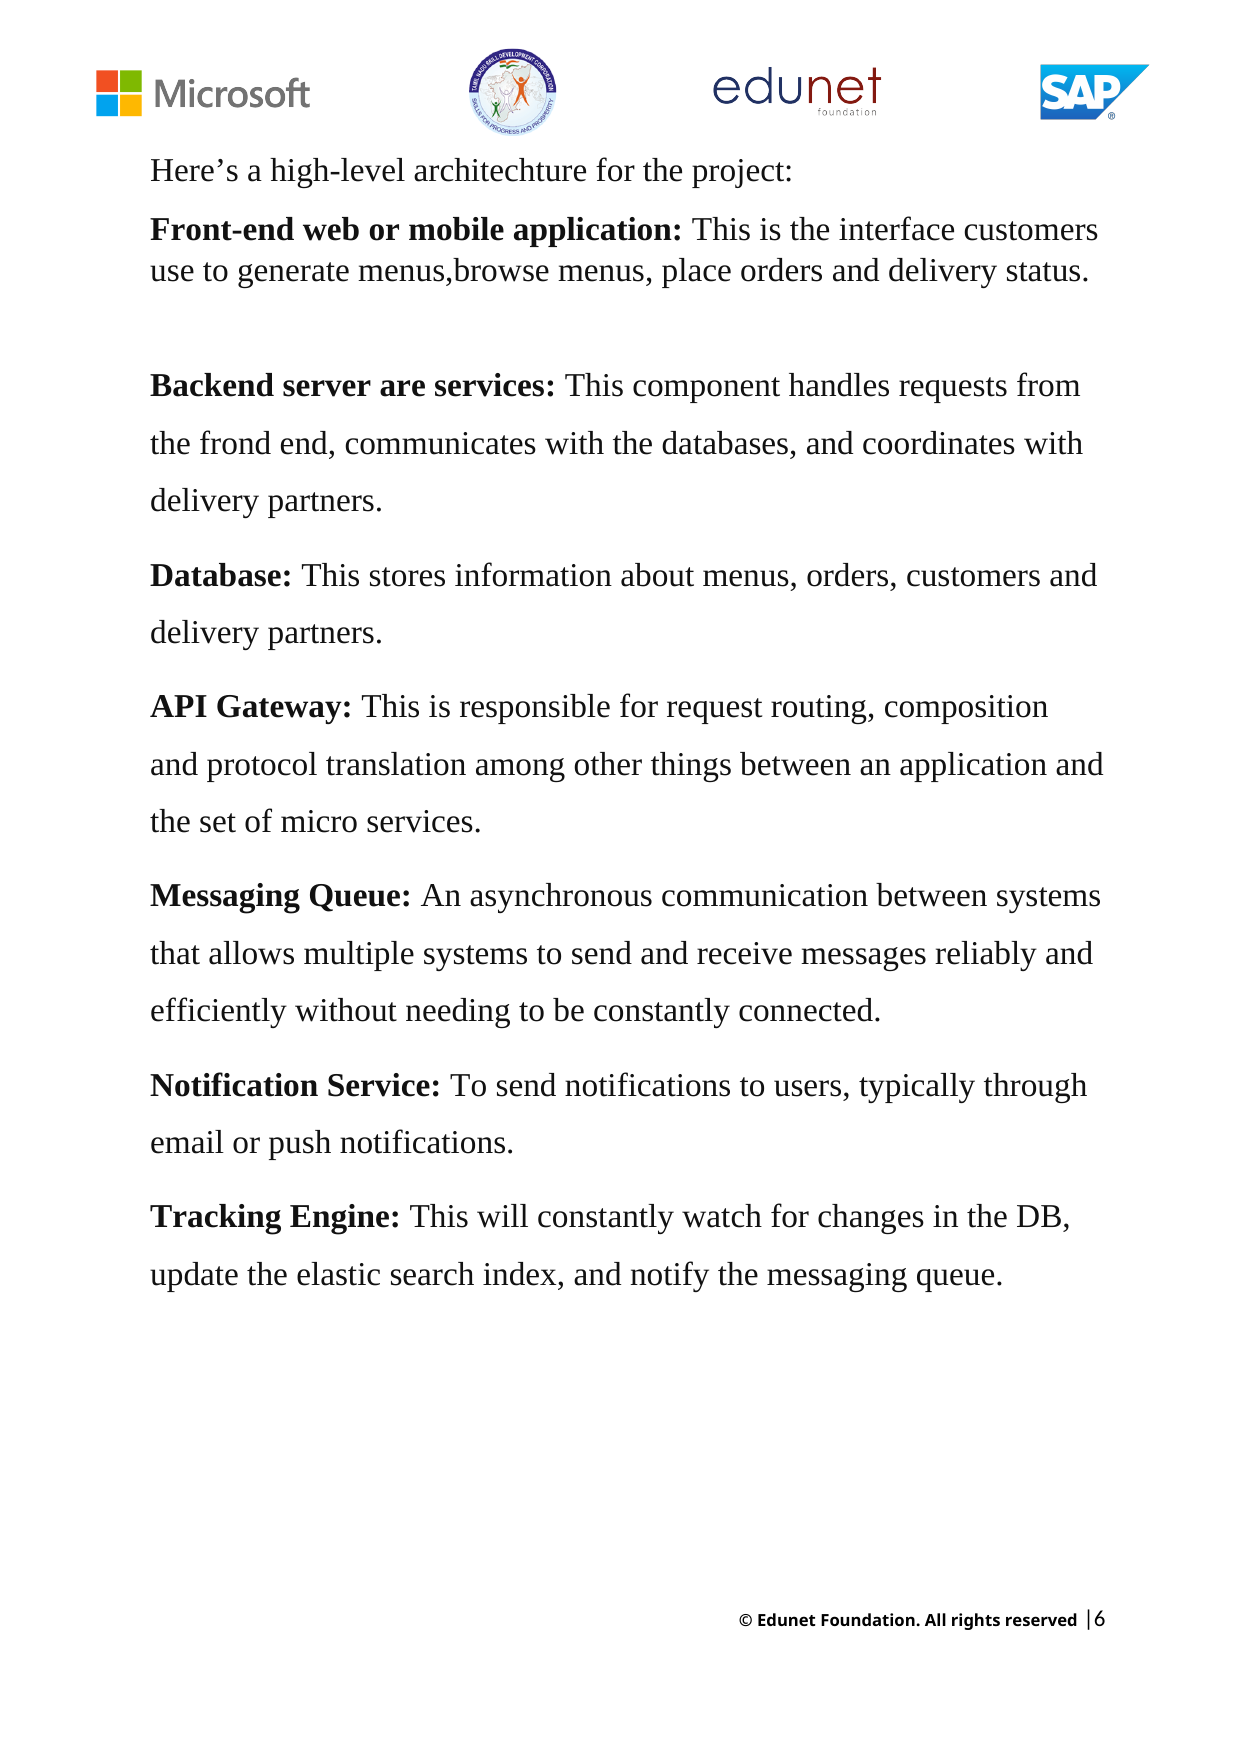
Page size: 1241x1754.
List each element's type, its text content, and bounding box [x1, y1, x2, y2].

text Messaging Queue: An asynchronous communication between systems that allows multiple systems to send and receive messages reliably and efficiently without needing to be constantly connected. [150, 876, 1105, 1029]
text Front-end web or mobile application: This is the interface customers use to generate menus,browse menus, place orders and delivery status. [150, 210, 1105, 289]
text Database: This stores information about menus, orders, customers and delivery partners. [150, 555, 1105, 651]
text Tracking Engine: This will constantly watch for changes in the DB, update the elastic search index, and notify the messaging queue. [150, 1197, 1105, 1292]
text API Gateway: This is responsible for request routing, composition and protocol translation among other things between an application and the set of micro services. [150, 687, 1105, 840]
text Backend server are services: This component handles requests from the frond end, communicates with the databases, and coordinates with delivery partners. [150, 366, 1105, 519]
text Notification Service: To send notifications to users, typically through email or push notifications. [150, 1065, 1105, 1161]
text Here’s a high-level architechture for the project: [150, 150, 1105, 188]
